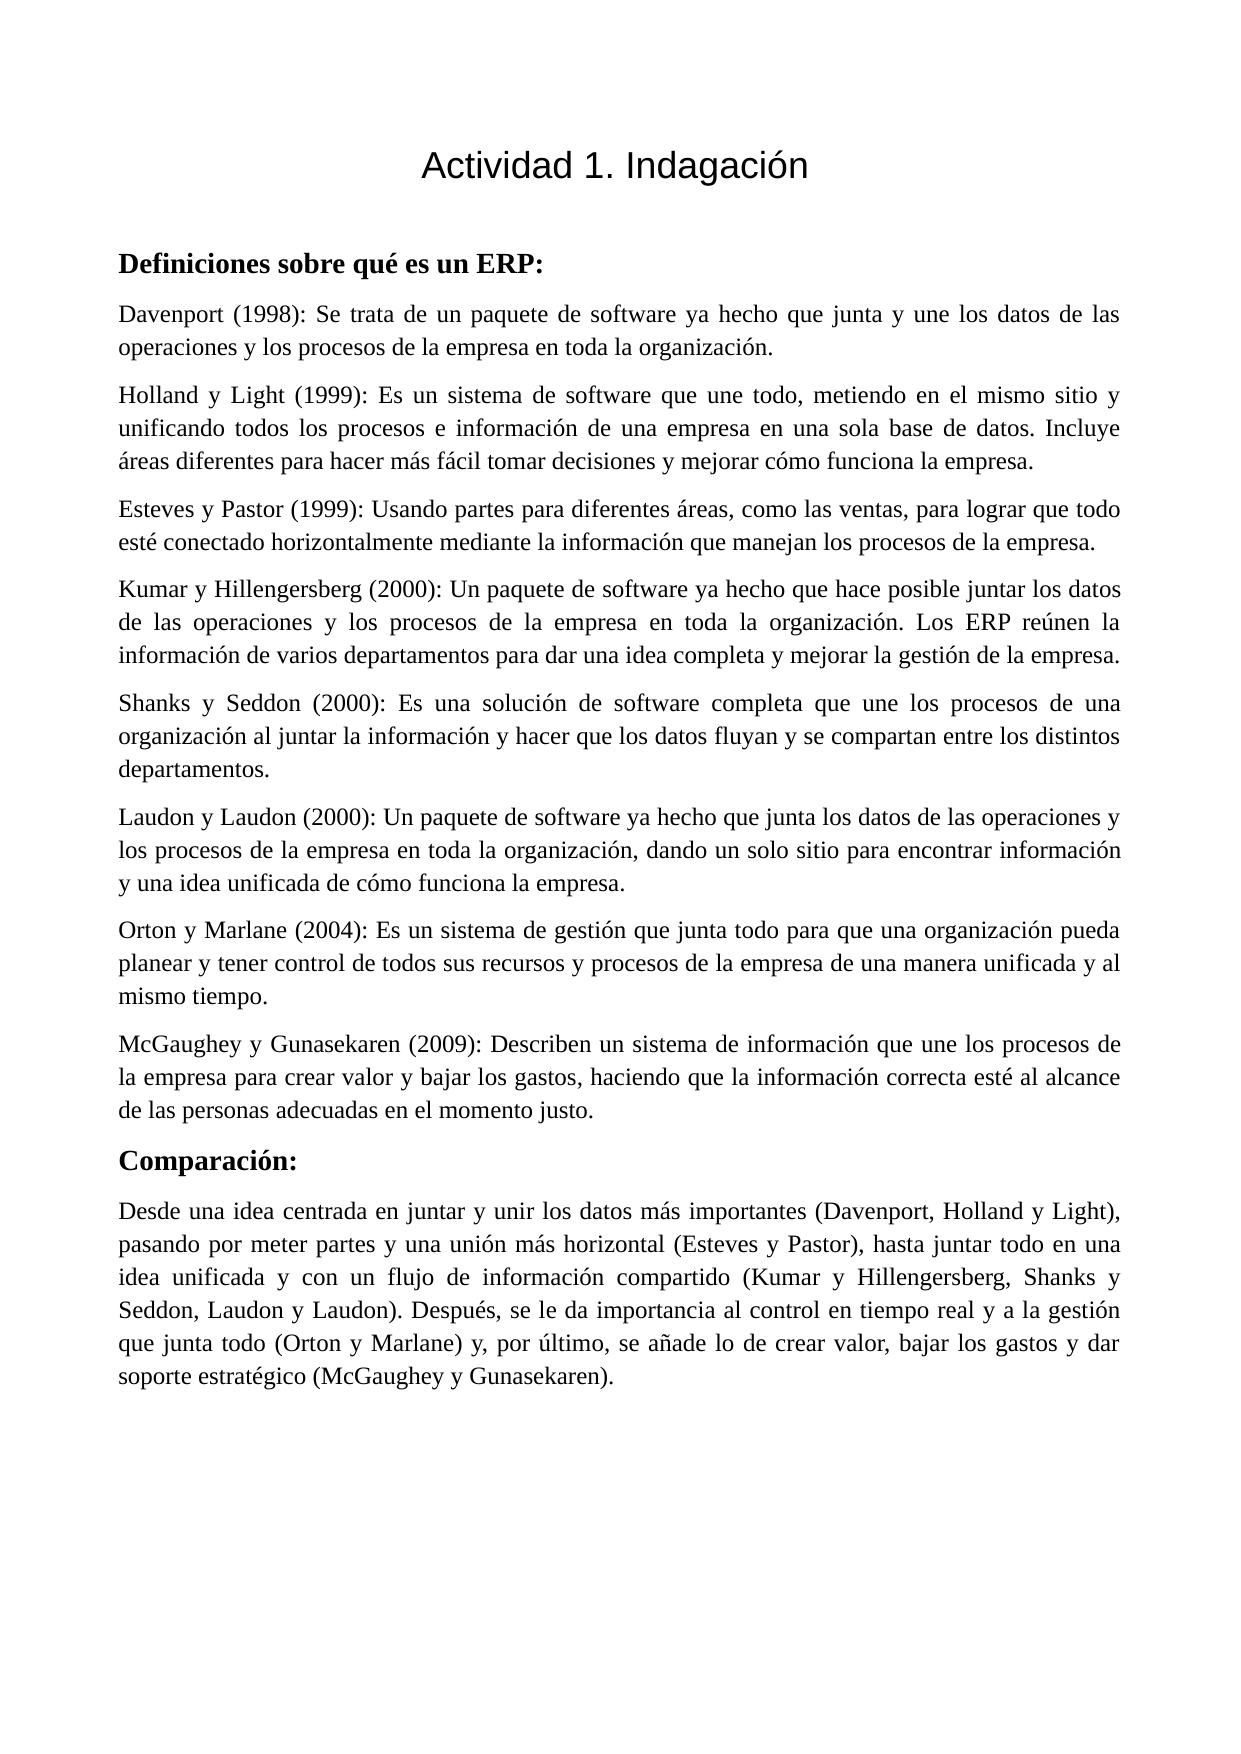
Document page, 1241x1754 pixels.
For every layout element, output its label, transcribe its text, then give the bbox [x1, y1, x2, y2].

text Shanks y Seddon (2000): Es una solución de software completa que une los procesos de una organización al juntar la información y hacer que los datos fluyan y se compartan entre los distintos departamentos. [118, 688, 1122, 783]
subtitle Actividad 1. Indagación [118, 143, 1122, 186]
text Desde una idea centrada en juntar y unir los datos más importantes (Davenport, Holland y Light), pasando por meter partes y una unión más horizontal (Esteves y Pastor), hasta juntar todo en una idea unificada y con un flujo de información compartido (Kumar y Hillengersberg, Shanks y Seddon, Laudon y Laudon). Después, se le da importancia al control en tiempo real y a la gestión que junta todo (Orton y Marlane) y, por último, se añade lo de crear valor, bajar los gastos y dar soporte estratégico (McGaughey y Gunasekaren). [118, 1196, 1122, 1389]
text Kumar y Hillengersberg (2000): Un paquete de software ya hecho que hace posible juntar los datos de las operaciones y los procesos de la empresa en toda la organización. Los ERP reúnen la información de varios departamentos para dar una idea completa y mejorar la gestión de la empresa. [118, 574, 1122, 669]
text Davenport (1998): Se trata de un paquete de software ya hecho que junta y une los datos de las operaciones y los procesos de la empresa en toda la organización. [118, 299, 1122, 361]
text Definiciones sobre qué es un ERP: [118, 246, 1122, 280]
text Orton y Marlane (2004): Es un sistema de gestión que junta todo para que una organización pueda planear y tener control de todos sus recursos y procesos de la empresa de una manera unificada y al mismo tiempo. [118, 915, 1122, 1010]
text McGaughey y Gunasekaren (2009): Describen un sistema de información que une los procesos de la empresa para crear valor y bajar los gastos, haciendo que la información correcta esté al alcance de las personas adecuadas en el momento justo. [118, 1029, 1122, 1124]
text Comparación: [118, 1143, 1122, 1176]
text Holland y Light (1999): Es un sistema de software que une todo, metiendo en el mismo sitio y unificando todos los procesos e información de una empresa en una sola base de datos. Incluye áreas diferentes para hacer más fácil tomar decisiones y mejorar cómo funciona la empresa. [118, 380, 1122, 475]
text Laudon y Laudon (2000): Un paquete de software ya hecho que junta los datos de las operaciones y los procesos de la empresa en toda la organización, dando un solo sitio para encontrar información y una idea unificada de cómo funciona la empresa. [118, 802, 1122, 896]
text Esteves y Pastor (1999): Usando partes para diferentes áreas, como las ventas, para lograr que todo esté conectado horizontalmente mediante la información que manejan los procesos de la empresa. [118, 494, 1122, 556]
